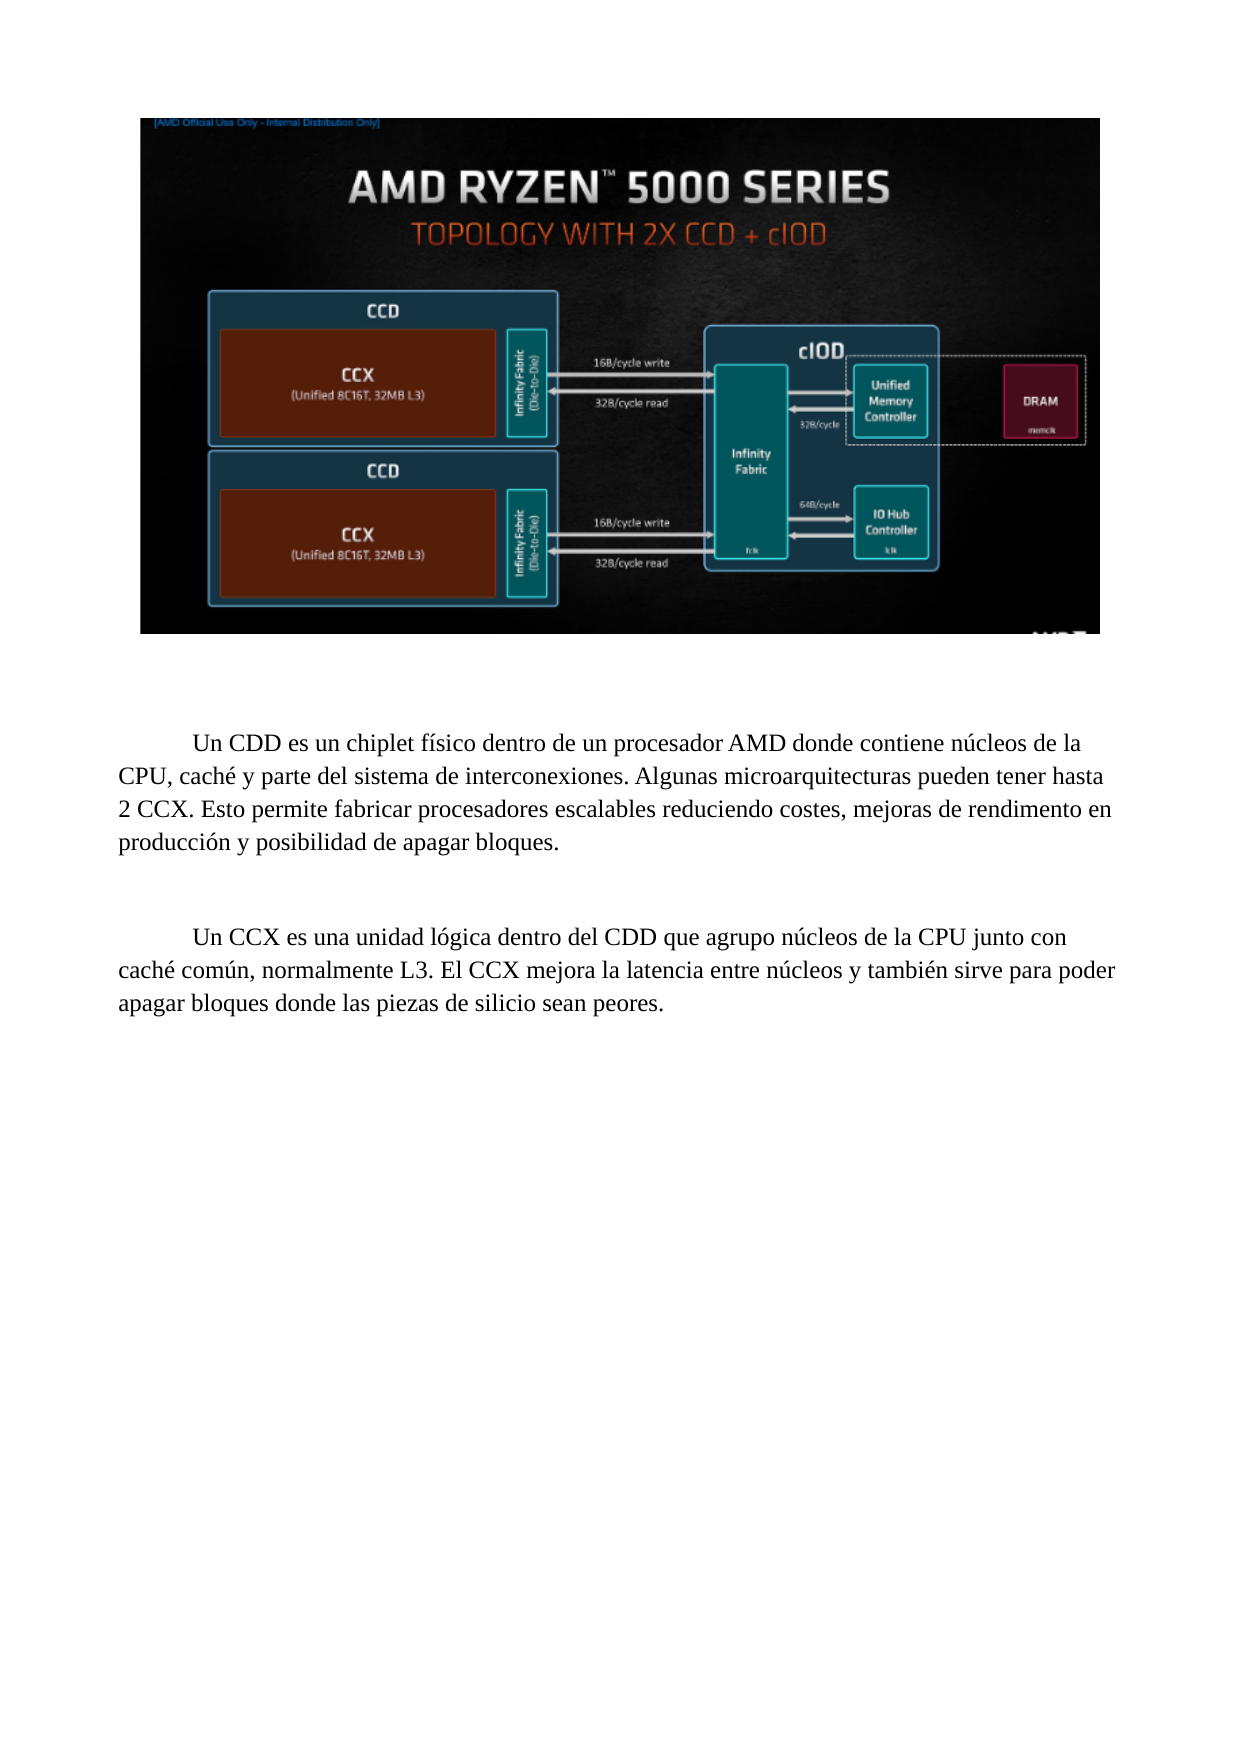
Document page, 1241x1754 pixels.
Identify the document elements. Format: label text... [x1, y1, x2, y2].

text Un CCX es una unidad lógica dentro del CDD que agrupo núcleos de la CPU junto con caché común, normalmente L3. El CCX mejora la latencia entre núcleos y también sirve para poder apagar bloques donde las piezas de silicio sean peores. [118, 922, 1122, 1017]
picture [140, 118, 1100, 634]
text Un CDD es un chiplet físico dentro de un procesador AMD donde contiene núcleos de la CPU, caché y parte del sistema de interconexiones. Algunas microarquitecturas pueden tener hasta 2 CCX. Esto permite fabricar procesadores escalables reduciendo costes, mejoras de rendimento en producción y posibilidad de apagar bloques. [118, 728, 1122, 856]
